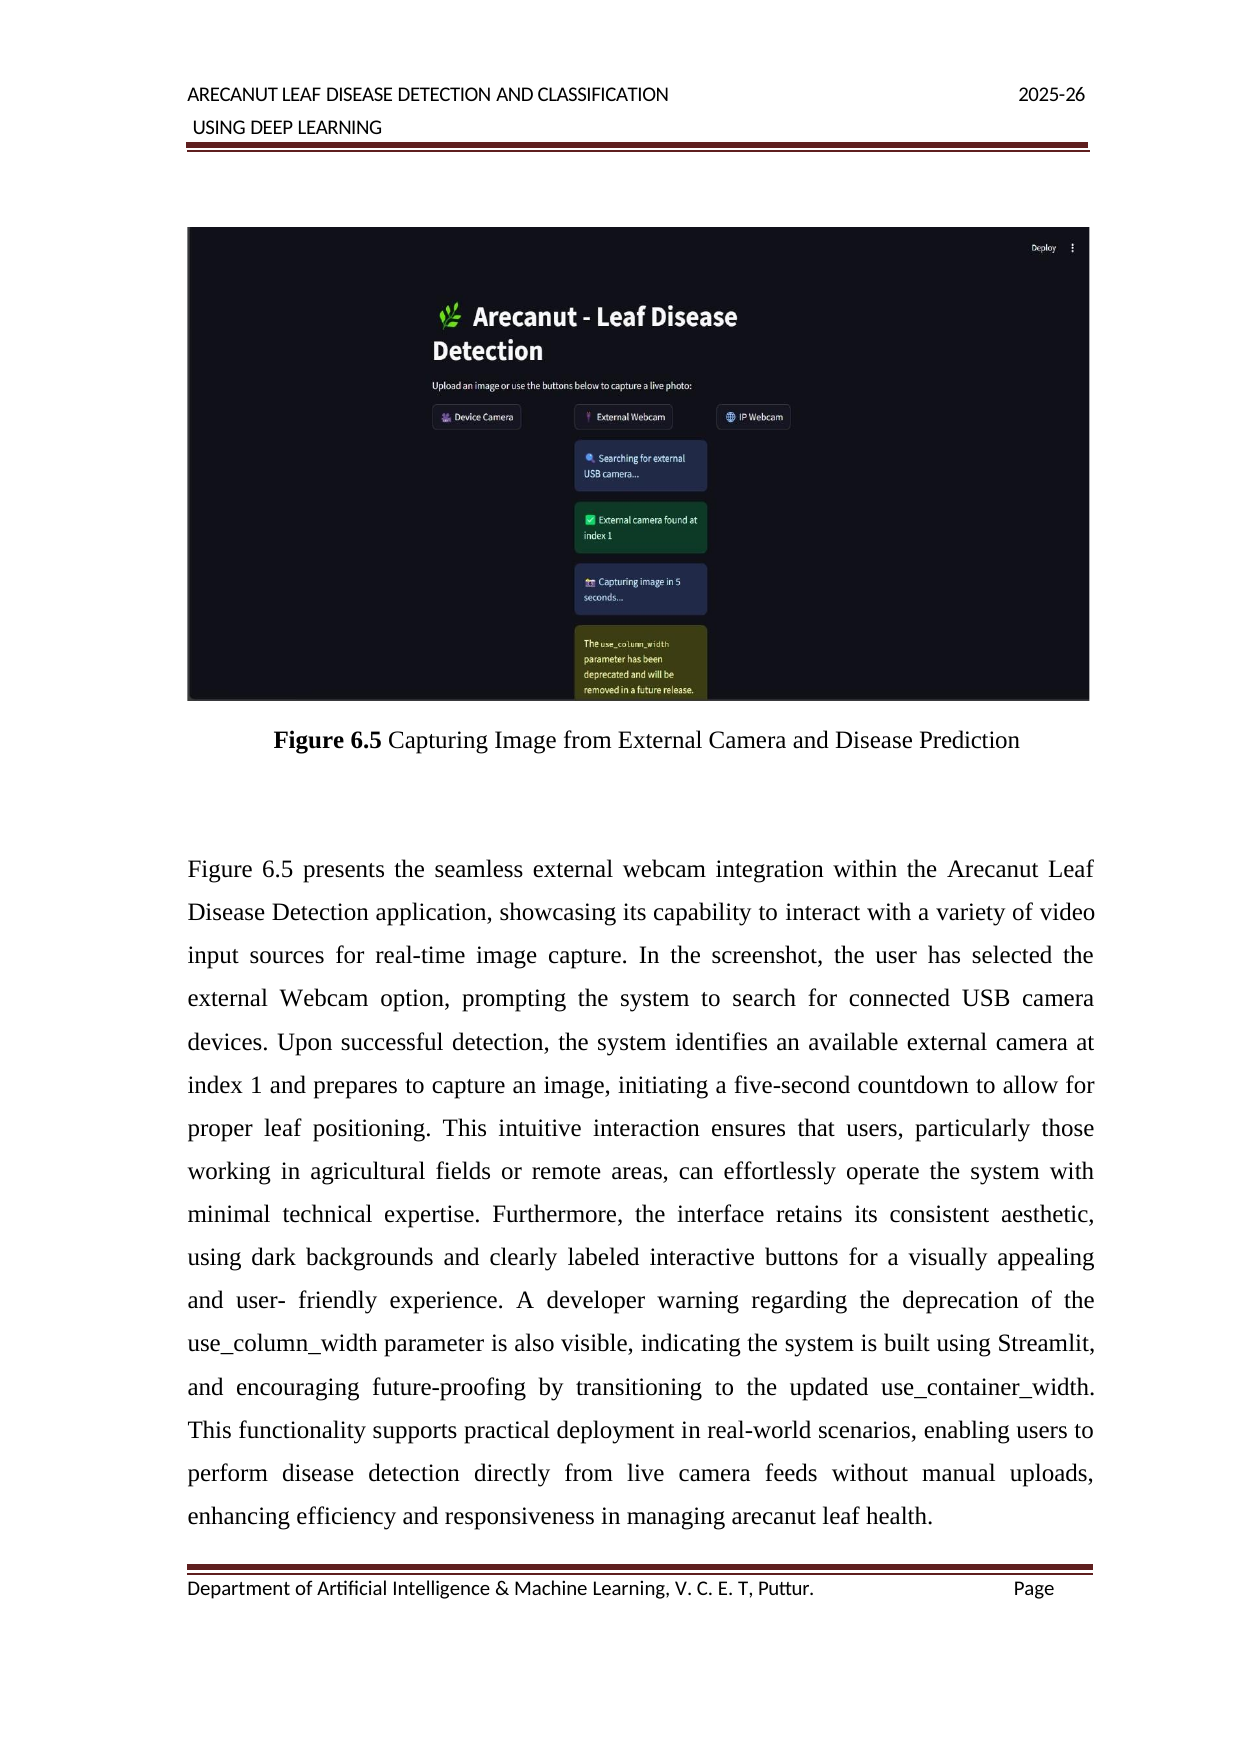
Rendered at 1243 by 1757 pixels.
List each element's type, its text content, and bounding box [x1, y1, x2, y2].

text Figure 6.5 Capturing Image from External Camera and Disease Prediction [273, 725, 1125, 753]
picture [187, 227, 1090, 701]
text Figure 6.5 presents the seamless external webcam integration within the Arecanut Leaf Disease Detection application, showcasing its capability to interact with a variety of video input sources for real-time image capture. In the screenshot, the user has selected the external Webcam option, prompting the system to search for connected USB camera devices. Upon successful detection, the system identifies an available external camera at index 1 and prepares to capture an image, initiating a five-second countdown to allow for proper leaf positioning. This intuitive interaction ensures that users, particularly those working in agricultural fields or remote areas, can effortlessly operate the system with minimal technical expertise. Furthermore, the interface retains its consistent aesthetic, using dark backgrounds and clearly labeled interactive buttons for a visually appealing and user- friendly experience. A developer warning regarding the deprecation of the use_column_width parameter is also visible, indicating the system is built using Streamlit, and encouraging future-proofing by transitioning to the updated use_container_width. This functionality supports practical deployment in real-world scenarios, enabling users to perform disease detection directly from live camera feeds without manual uploads, enhancing efficiency and responsiveness in managing arecanut leaf health. [187, 854, 1095, 1530]
